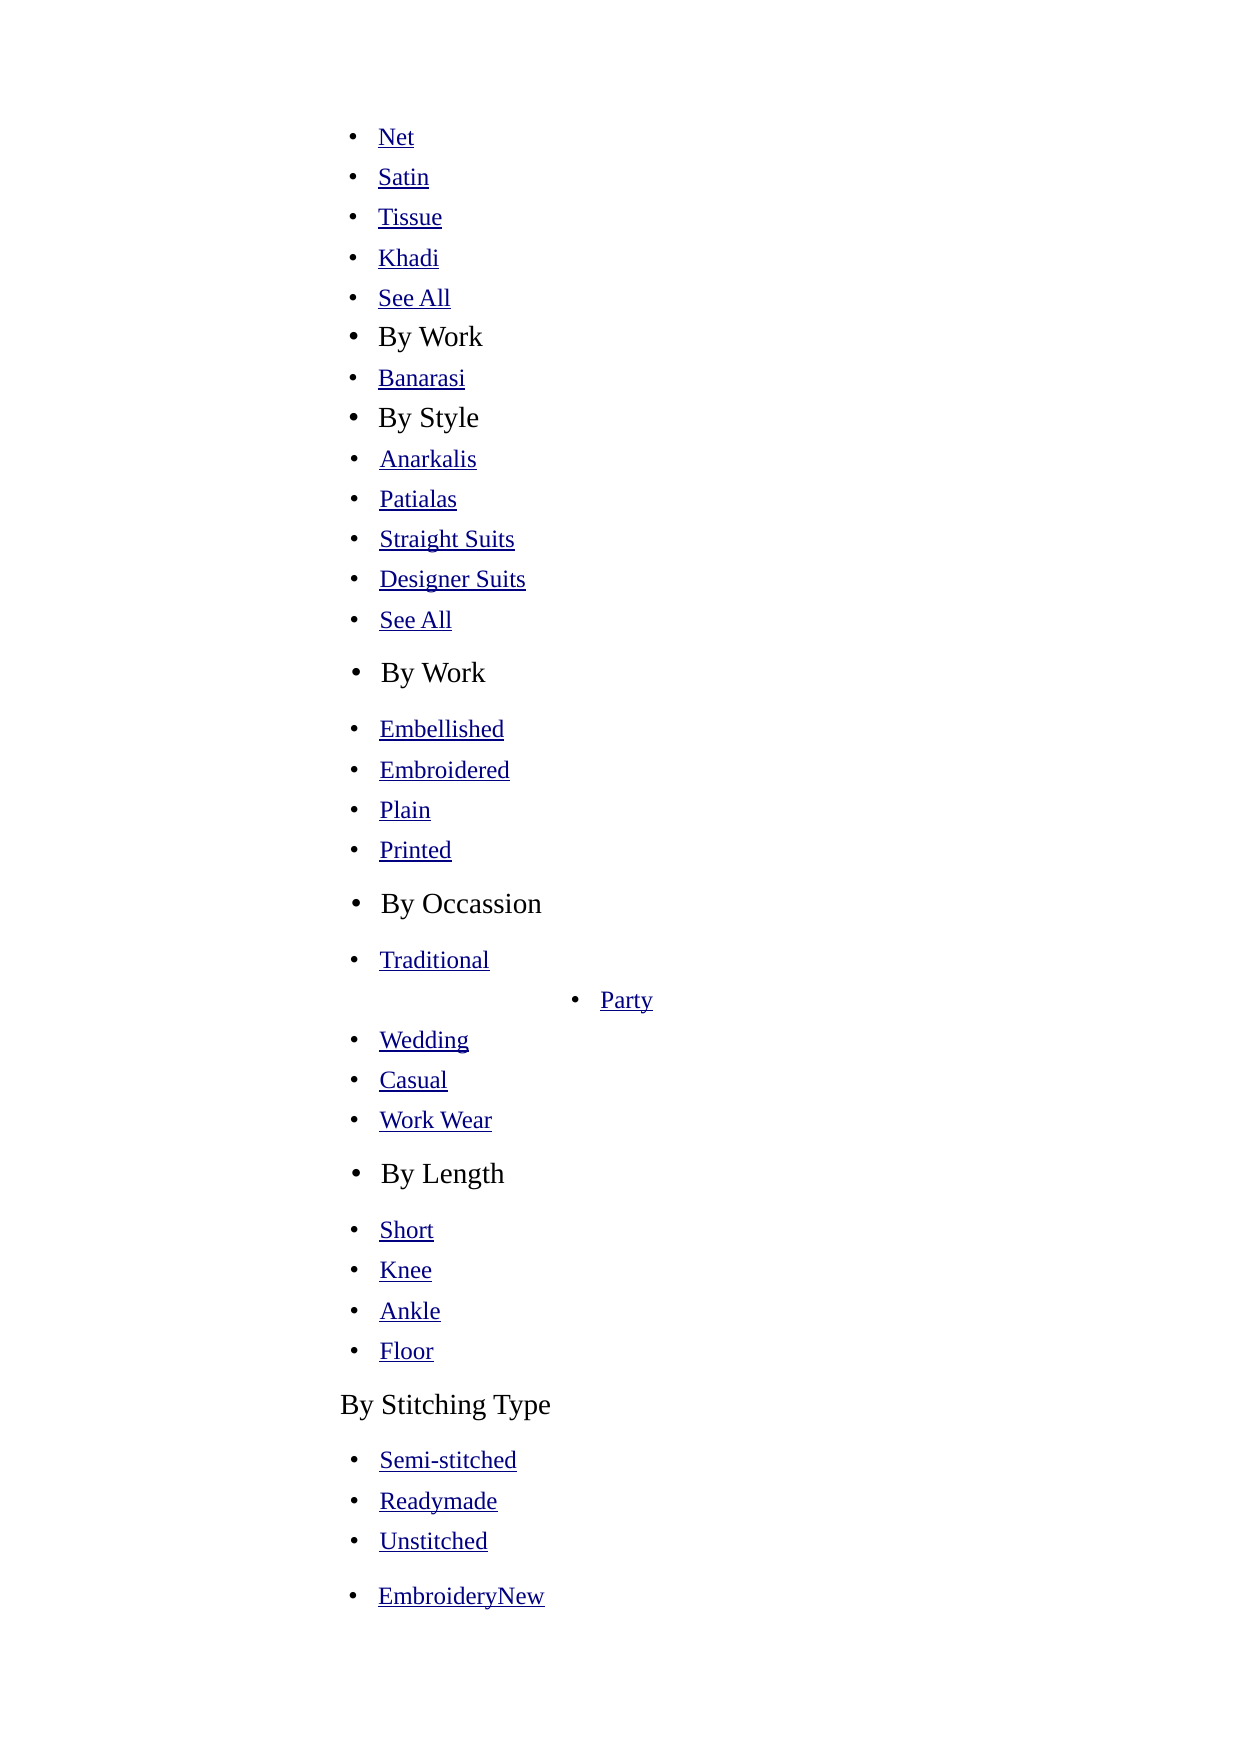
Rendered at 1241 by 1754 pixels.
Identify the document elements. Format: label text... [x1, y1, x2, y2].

list Anarkalis [350, 440, 1122, 473]
list Embroidered [350, 751, 1122, 784]
list Designer Suits [350, 561, 1122, 594]
list Wedding [350, 1021, 1122, 1055]
list Knee [350, 1252, 1122, 1285]
list Floor [350, 1332, 1122, 1366]
list Embellished [350, 711, 1122, 744]
list See All [348, 279, 1122, 312]
text By Stitching Type [118, 1387, 1122, 1420]
list By Style [348, 400, 1122, 433]
list Ankle [350, 1292, 1122, 1325]
list Patialas [350, 480, 1122, 514]
list By Occassion [351, 886, 1122, 919]
list By Work [351, 656, 1122, 689]
list Tissue [348, 198, 1122, 232]
list By Length [351, 1156, 1122, 1190]
list Traditional [350, 941, 1122, 974]
list Unstitched [350, 1522, 1122, 1556]
list Work Wear [350, 1102, 1122, 1135]
list Banarasi [348, 359, 1122, 393]
list Party [571, 981, 1122, 1014]
list Printed [350, 831, 1122, 865]
list See All [350, 601, 1122, 634]
list Readymade [350, 1482, 1122, 1515]
list Casual [350, 1061, 1122, 1095]
list Straight Suits [350, 520, 1122, 554]
list Net [348, 118, 1122, 152]
list Semi-stitched [350, 1442, 1122, 1475]
list Khadi [348, 239, 1122, 272]
list By Work [348, 319, 1122, 353]
list Short [350, 1211, 1122, 1245]
list Plain [350, 791, 1122, 824]
list EmbroideryNew [348, 1577, 1122, 1610]
list Satin [348, 158, 1122, 192]
